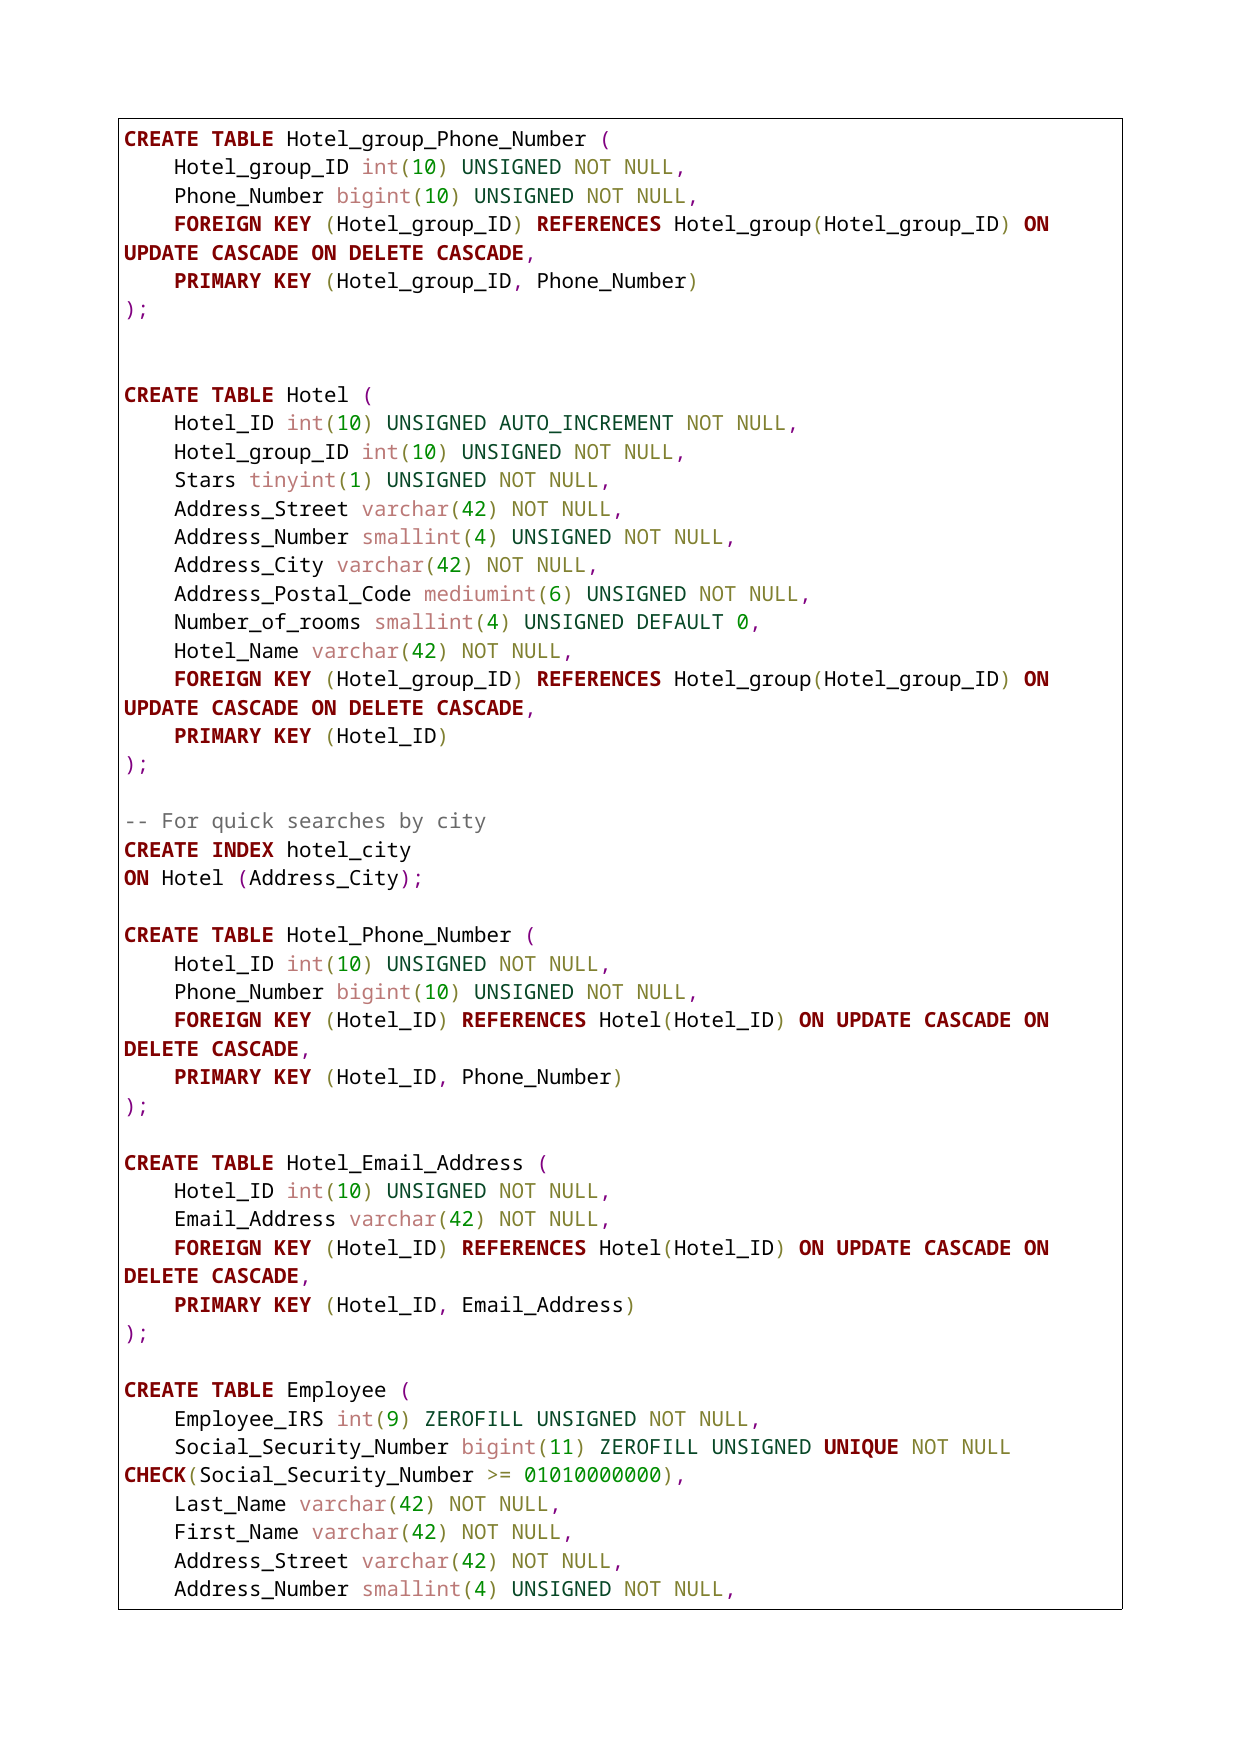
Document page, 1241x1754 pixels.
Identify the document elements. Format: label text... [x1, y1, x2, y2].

table_header CREATE TABLE Hotel_group_Phone_Number ( Hotel_group_ID int(10) UNSIGNED NOT NULL, Phone_Number bigint(10) UNSIGNED NOT NULL, FOREIGN KEY (Hotel_group_ID) REFERENCES Hotel_group(Hotel_group_ID) ON UPDATE CASCADE ON DELETE CASCADE, PRIMARY KEY (Hotel_group_ID, Phone_Number) ); CREATE TABLE Hotel ( Hotel_ID int(10) UNSIGNED AUTO_INCREMENT NOT NULL, Hotel_group_ID int(10) UNSIGNED NOT NULL, Stars tinyint(1) UNSIGNED NOT NULL, Address_Street varchar(42) NOT NULL, Address_Number smallint(4) UNSIGNED NOT NULL, Address_City varchar(42) NOT NULL, Address_Postal_Code mediumint(6) UNSIGNED NOT NULL, Number_of_rooms smallint(4) UNSIGNED DEFAULT 0, Hotel_Name varchar(42) NOT NULL, FOREIGN KEY (Hotel_group_ID) REFERENCES Hotel_group(Hotel_group_ID) ON UPDATE CASCADE ON DELETE CASCADE, PRIMARY KEY (Hotel_ID) ); -- For quick searches by city CREATE INDEX hotel_city ON Hotel (Address_City); CREATE TABLE Hotel_Phone_Number ( Hotel_ID int(10) UNSIGNED NOT NULL, Phone_Number bigint(10) UNSIGNED NOT NULL, FOREIGN KEY (Hotel_ID) REFERENCES Hotel(Hotel_ID) ON UPDATE CASCADE ON DELETE CASCADE, PRIMARY KEY (Hotel_ID, Phone_Number) ); CREATE TABLE Hotel_Email_Address ( Hotel_ID int(10) UNSIGNED NOT NULL, Email_Address varchar(42) NOT NULL, FOREIGN KEY (Hotel_ID) REFERENCES Hotel(Hotel_ID) ON UPDATE CASCADE ON DELETE CASCADE, PRIMARY KEY (Hotel_ID, Email_Address) ); CREATE TABLE Employee ( Employee_IRS int(9) ZEROFILL UNSIGNED NOT NULL, Social_Security_Number bigint(11) ZEROFILL UNSIGNED UNIQUE NOT NULL CHECK(Social_Security_Number >= 01010000000), Last_Name varchar(42) NOT NULL, First_Name varchar(42) NOT NULL, Address_Street varchar(42) NOT NULL, Address_Number smallint(4) UNSIGNED NOT NULL, [119, 119, 1122, 1608]
